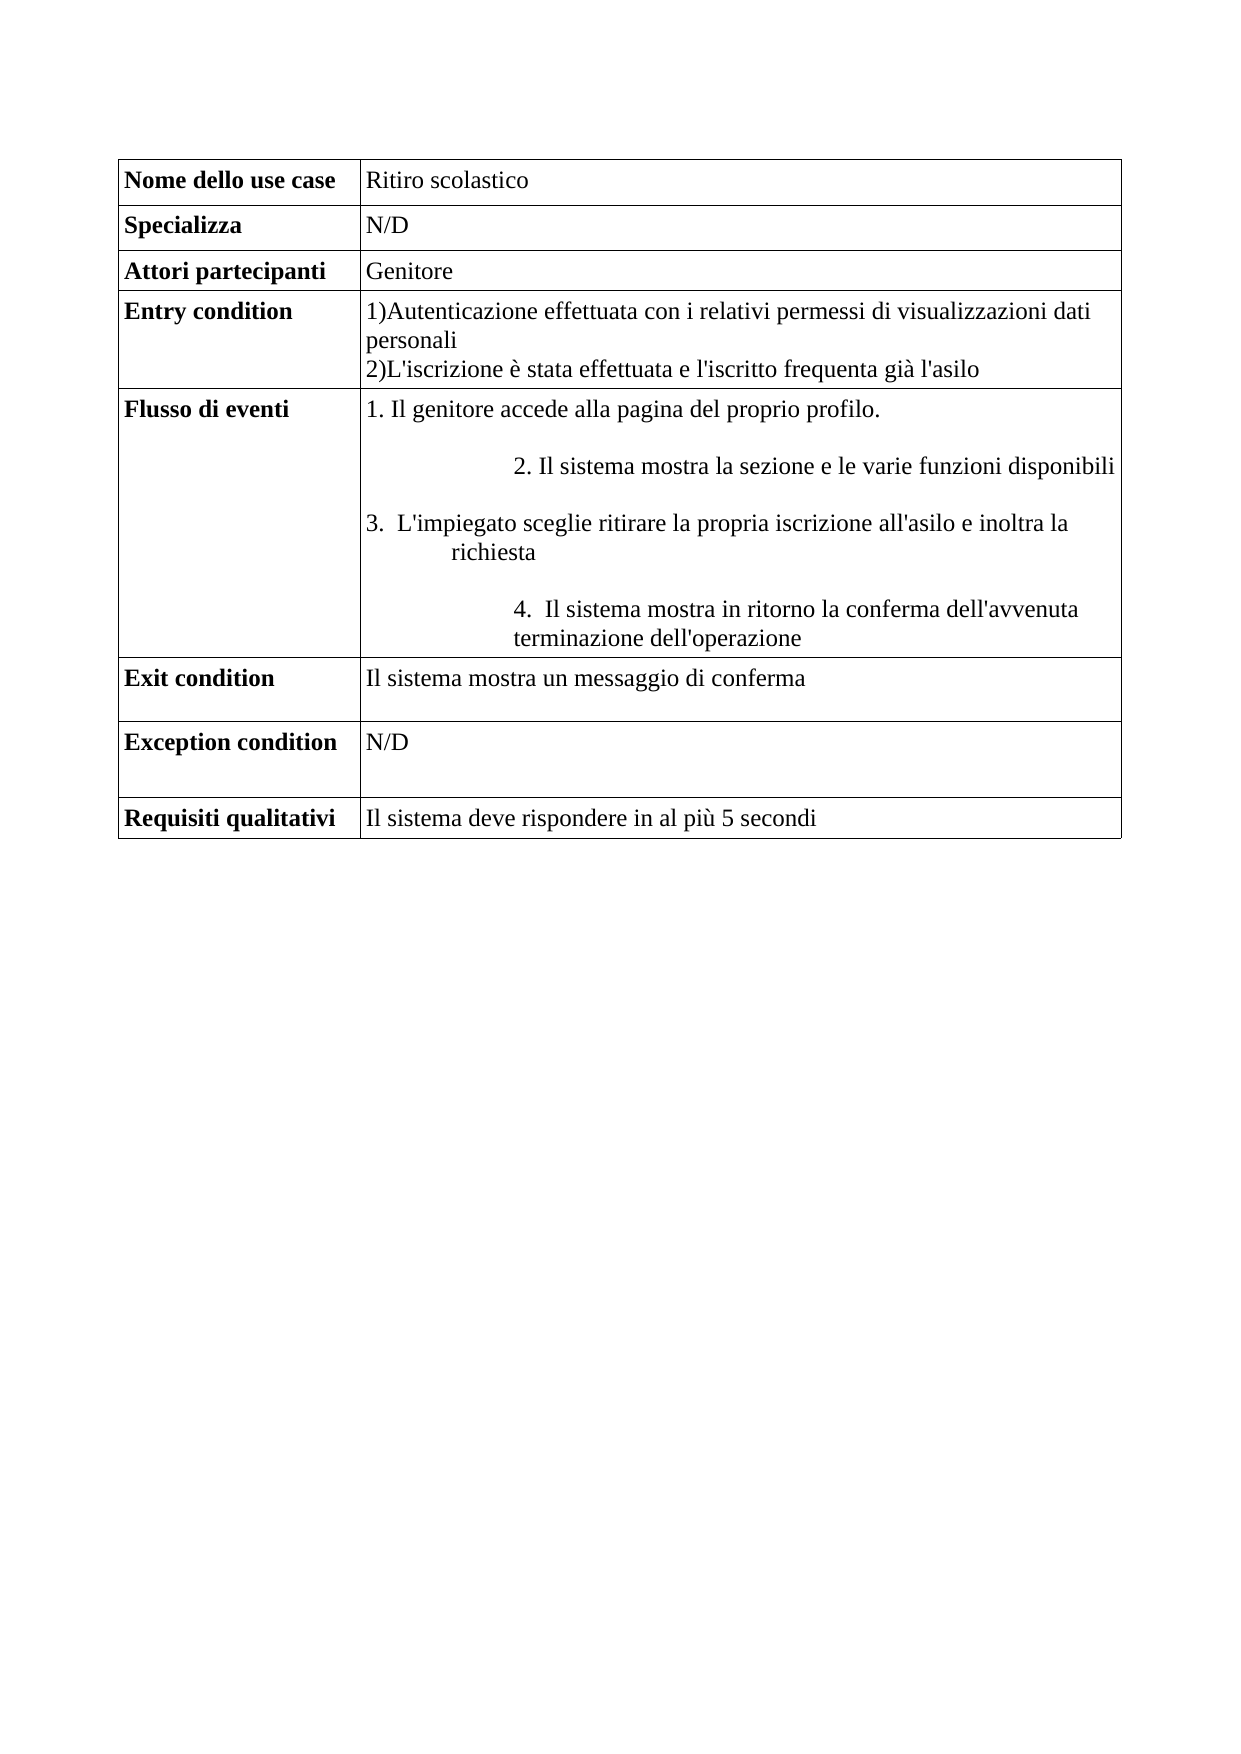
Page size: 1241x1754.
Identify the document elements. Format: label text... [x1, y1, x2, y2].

table_cell Il sistema deve rispondere in al più 5 secondi [361, 798, 1121, 838]
table_cell Flusso di eventi [119, 389, 360, 657]
table_cell Attori partecipanti [119, 251, 360, 290]
table_cell Specializza [119, 206, 360, 250]
table_cell Il genitore accede alla pagina del proprio profilo. Il sistema mostra la sezione e le varie funzioni disponibili L'impiegato sceglie ritirare la propria iscrizione all'asilo e inoltra la richiesta Il sistema mostra in ritorno la conferma dell'avvenuta terminazione dell'operazione [361, 389, 1121, 657]
table_cell Exception condition [119, 722, 360, 797]
table_cell Entry condition [119, 291, 360, 388]
table_cell N/D [361, 206, 1121, 250]
table_cell 1)Autenticazione effettuata con i relativi permessi di visualizzazioni dati personali 2)L'iscrizione è stata effettuata e l'iscritto frequenta già l'asilo [361, 291, 1121, 388]
table_header Nome dello use case [119, 160, 360, 205]
table_cell N/D [361, 722, 1121, 797]
table_cell Exit condition [119, 658, 360, 721]
table_header Ritiro scolastico [361, 160, 1121, 205]
table_cell Il sistema mostra un messaggio di conferma [361, 658, 1121, 721]
table_cell Genitore [361, 251, 1121, 290]
table_cell Requisiti qualitativi [119, 798, 360, 838]
